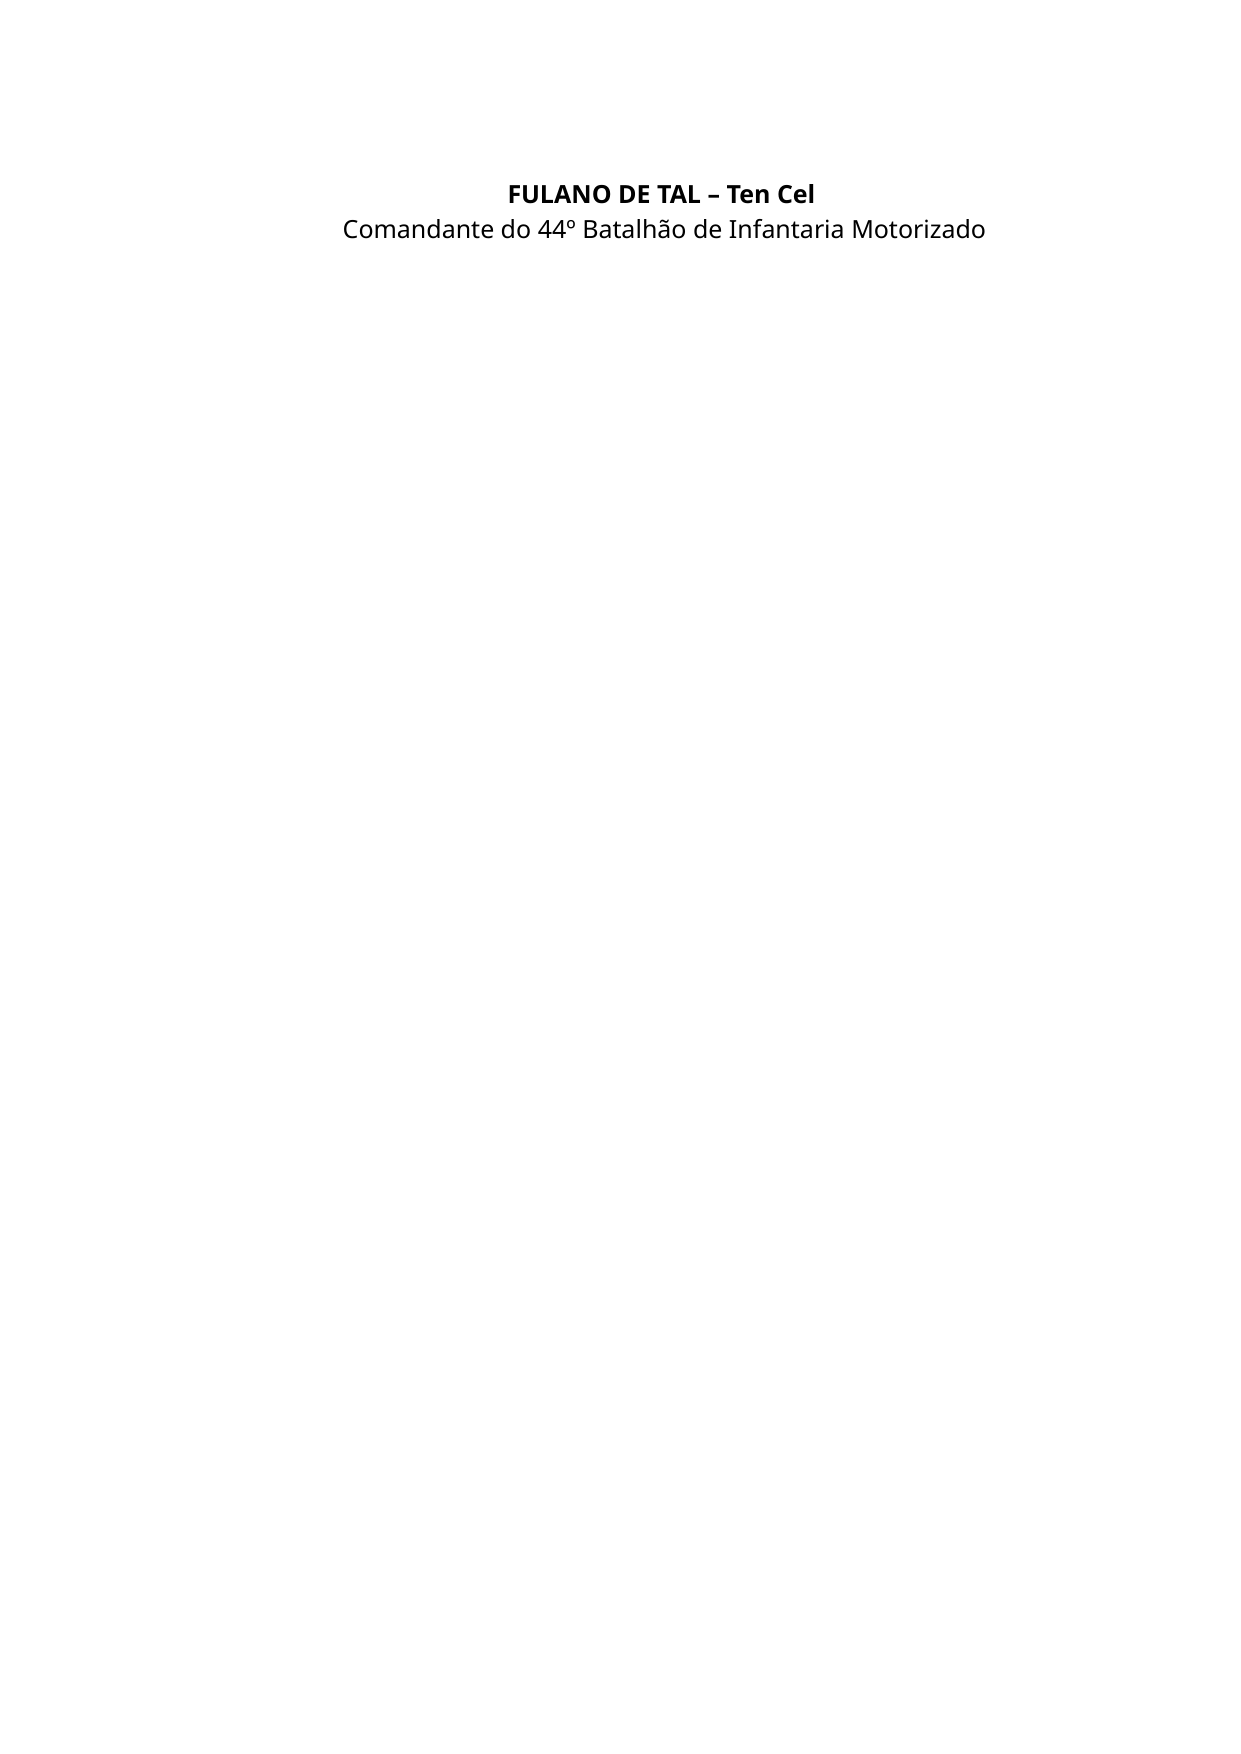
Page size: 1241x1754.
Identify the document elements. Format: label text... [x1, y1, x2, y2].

text FULANO DE TAL – Ten Cel [177, 177, 1152, 211]
text Comandante do 44º Batalhão de Infantaria Motorizado [177, 211, 1152, 245]
